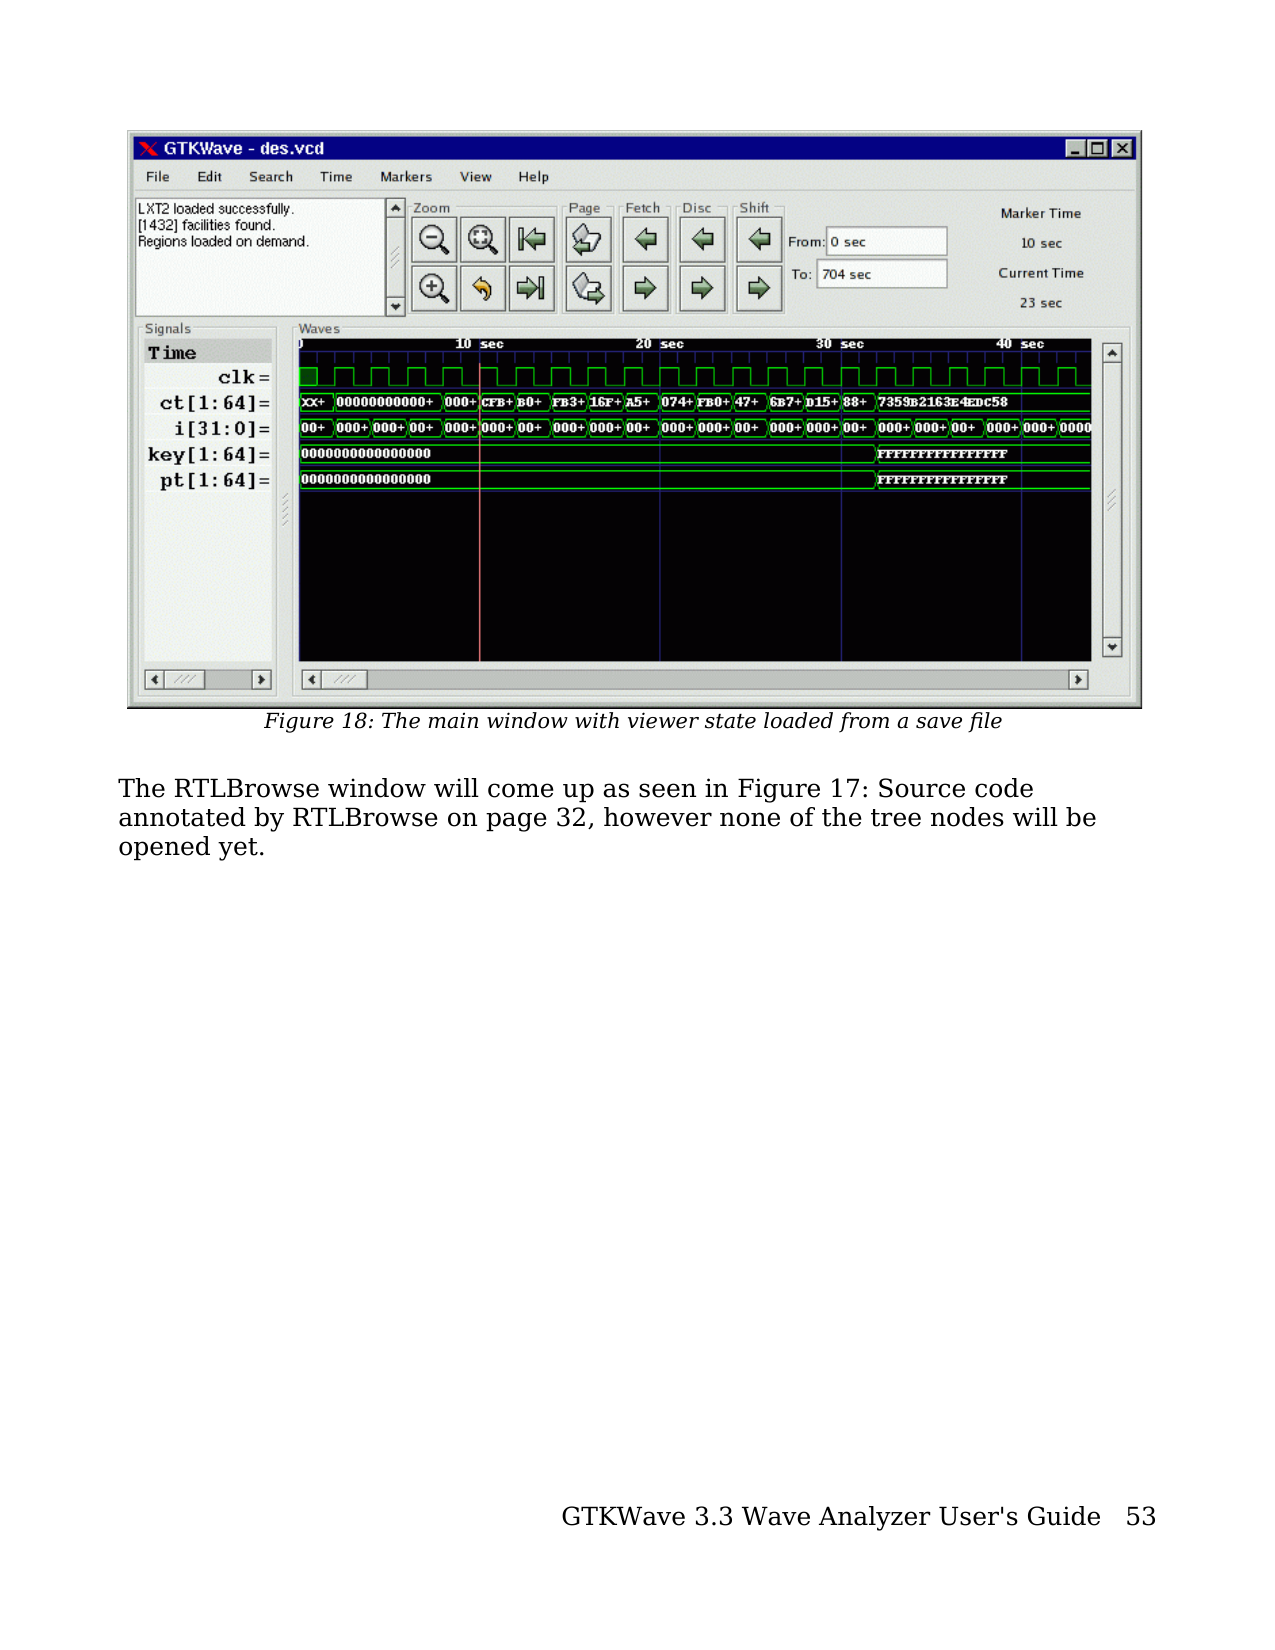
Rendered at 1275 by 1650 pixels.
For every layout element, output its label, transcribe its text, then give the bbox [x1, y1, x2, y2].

text The RTLBrowse window will come up as seen in Figure 17: Source code annotated by RTLBrowse on page 32, however none of the tree nodes will be opened yet. [118, 118, 1157, 861]
text Figure 18: The main window with viewer state loaded from a save file [127, 709, 1142, 733]
text [118, 118, 1151, 762]
picture [127, 130, 1143, 709]
